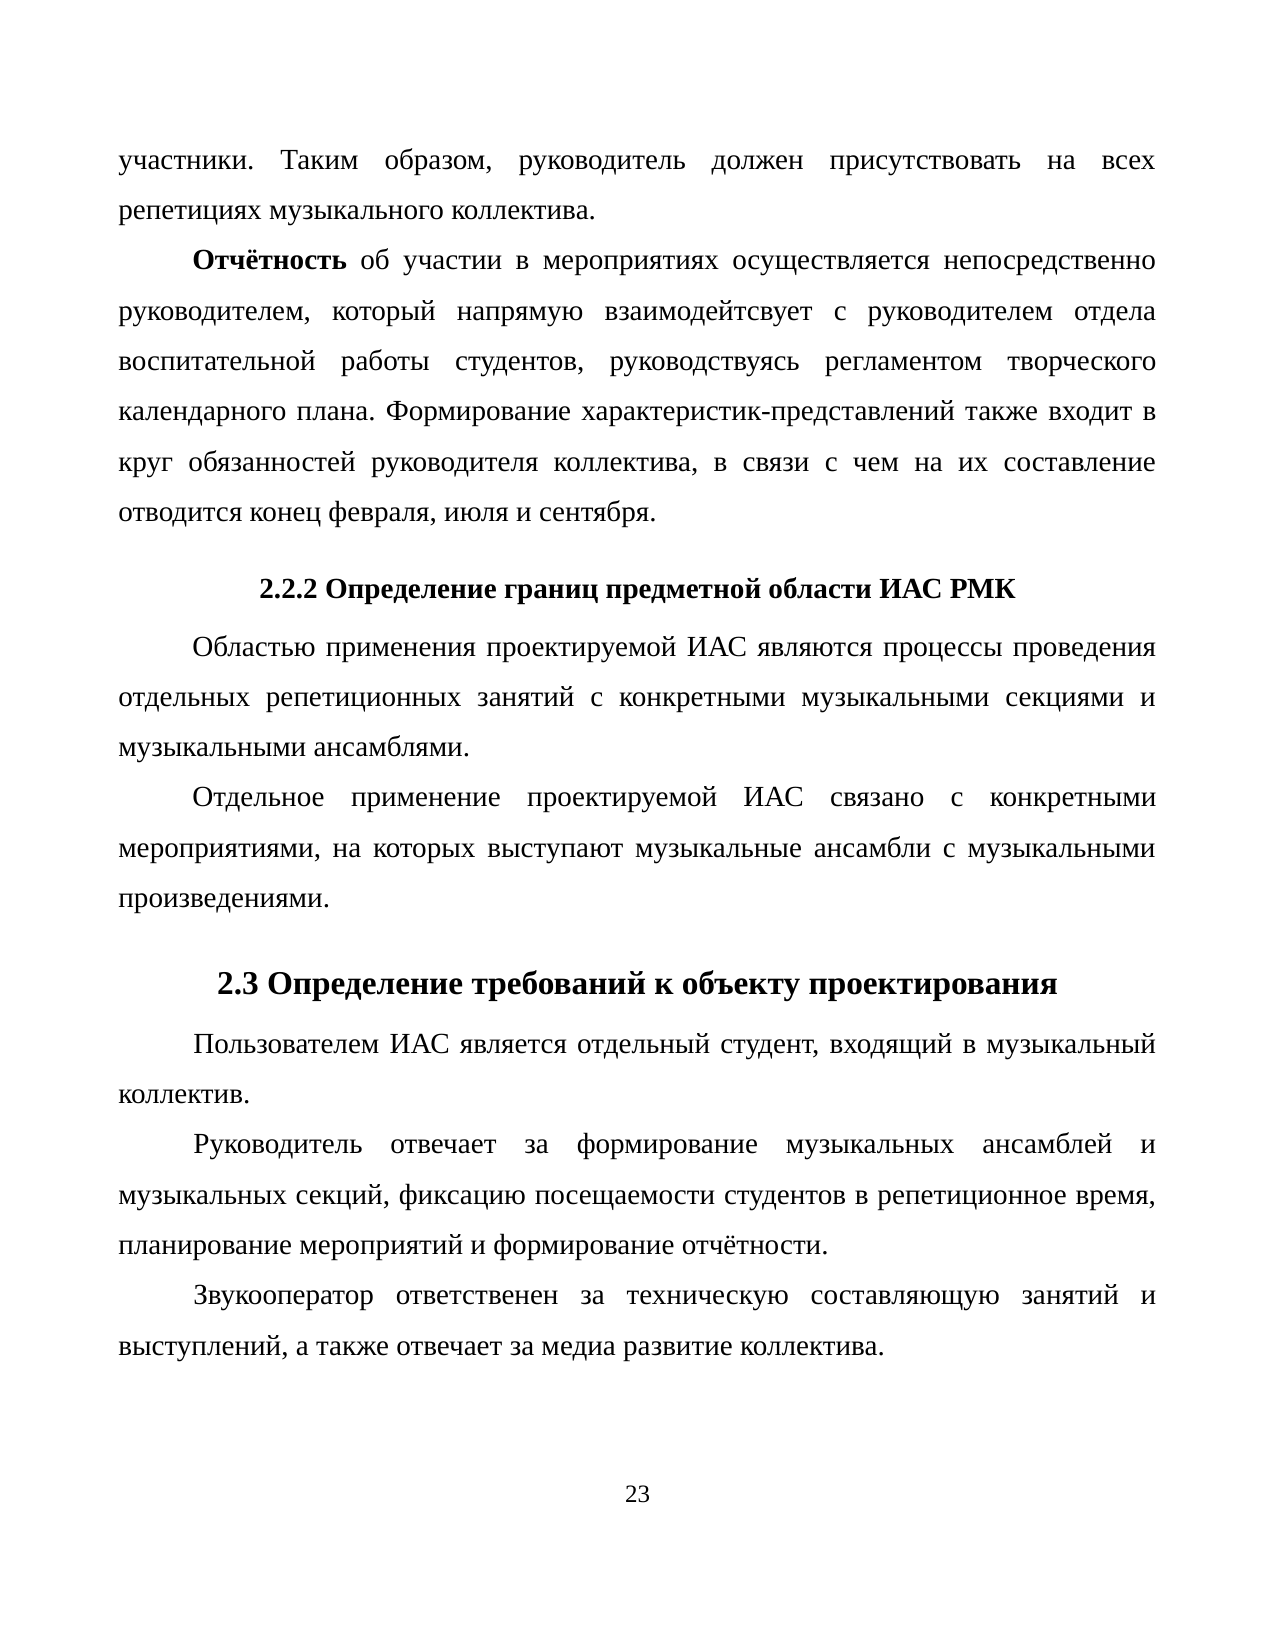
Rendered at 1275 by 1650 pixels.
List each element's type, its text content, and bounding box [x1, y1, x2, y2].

text Областью применения проектируемой ИАС являются процессы проведения отдельных репетиционных занятий с конкретными музыкальными секциями и музыкальными ансамблями. [118, 629, 1157, 763]
text Отчётность об участии в мероприятиях осуществляется непосредственно руководителем, который напрямую взаимодейтсвует с руководителем отдела воспитательной работы студентов, руководствуясь регламентом творческого календарного плана. Формирование характеристик-представлений также входит в круг обязанностей руководителя коллектива, в связи с чем на их составление отводится конец февраля, июля и сентября. [118, 242, 1157, 527]
text Руководитель отвечает за формирование музыкальных ансамблей и музыкальных секций, фиксацию посещаемости студентов в репетиционное время, планирование мероприятий и формирование отчётности. [118, 1127, 1157, 1261]
subtitle 2.3 Определение требований к объекту проектирования [118, 963, 1157, 1002]
text Отдельное применение проектируемой ИАС связано с конкретными мероприятиями, на которых выступают музыкальные ансамбли с музыкальными произведениями. [118, 779, 1157, 914]
text участники. Таким образом, руководитель должен присутствовать на всех репетициях музыкального коллектива. [118, 142, 1157, 226]
subtitle 2.2.2 Определение границ предметной области ИАС РМК [118, 571, 1157, 604]
text Пользователем ИАС является отдельный студент, входящий в музыкальный коллектив. [118, 1026, 1157, 1110]
text Звукооператор ответственен за техническую составляющую занятий и выступлений, а также отвечает за медиа развитие коллектива. [118, 1277, 1157, 1361]
